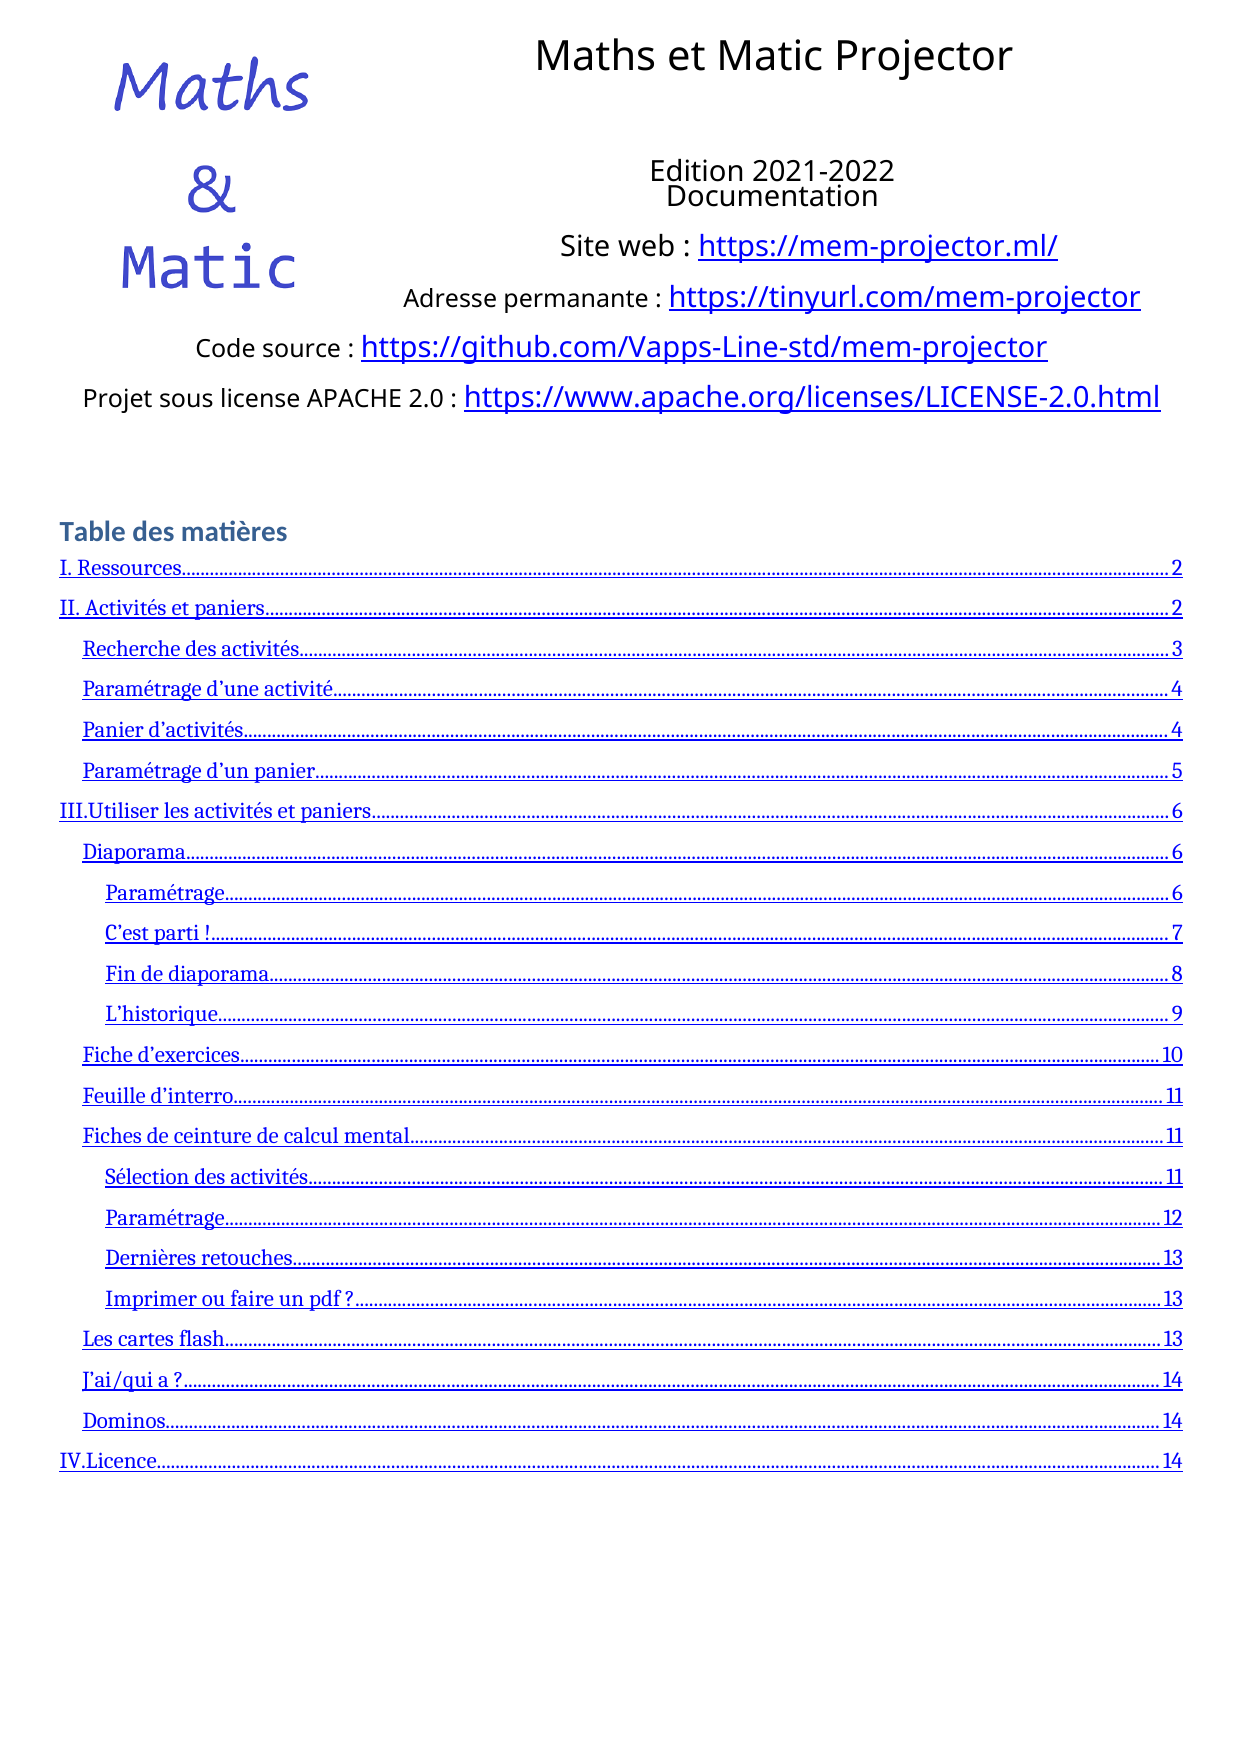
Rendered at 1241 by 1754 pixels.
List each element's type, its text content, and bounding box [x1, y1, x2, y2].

text Dominos 14 [82, 1407, 1183, 1430]
text II. Activités et paniers 2 [59, 595, 1183, 617]
text Imprimer ou faire un pdf ? 13 [105, 1286, 1183, 1308]
picture [60, 26, 361, 327]
text Fin de diaporama 8 [105, 961, 1183, 983]
text III.Utiliser les activités et paniers 6 [59, 798, 1183, 821]
text Paramétrage d’une activité 4 [82, 676, 1183, 699]
text I. Ressources 2 [59, 554, 1183, 577]
text Paramétrage d’un panier 5 [82, 757, 1183, 780]
text Sélection des activités 11 [105, 1164, 1183, 1186]
text Diaporama 6 [82, 839, 1183, 861]
text Paramétrage 6 [105, 879, 1183, 902]
text C’est parti ! 7 [105, 920, 1183, 942]
text Fiches de ceinture de calcul mental 11 [82, 1123, 1183, 1146]
text Feuille d’interro 11 [82, 1082, 1183, 1105]
text Edition 2021-2022 Documentation [361, 161, 1183, 211]
text IV.Licence 14 [59, 1448, 1183, 1471]
text Site web : https://mem-projector.ml/ [361, 237, 1183, 262]
text L’historique 9 [105, 1001, 1183, 1024]
text Paramétrage 12 [105, 1204, 1183, 1227]
text Panier d’activités 4 [82, 717, 1183, 739]
text Table des matières [59, 513, 1183, 549]
text Code source : https://github.com/Vapps-Line-std/mem-projector [59, 337, 1183, 363]
text Projet sous license APACHE 2.0 : https://www.apache.org/licenses/LICENSE-2.0.html [59, 388, 1183, 413]
text Dernières retouches 13 [105, 1245, 1183, 1267]
text Fiche d’exercices 10 [82, 1042, 1183, 1064]
text Les cartes flash 13 [82, 1326, 1183, 1349]
text Adresse permanante : https://tinyurl.com/mem-projector [361, 287, 1183, 312]
text Recherche des activités 3 [82, 636, 1183, 658]
text J’ai/qui a ? 14 [82, 1367, 1183, 1389]
